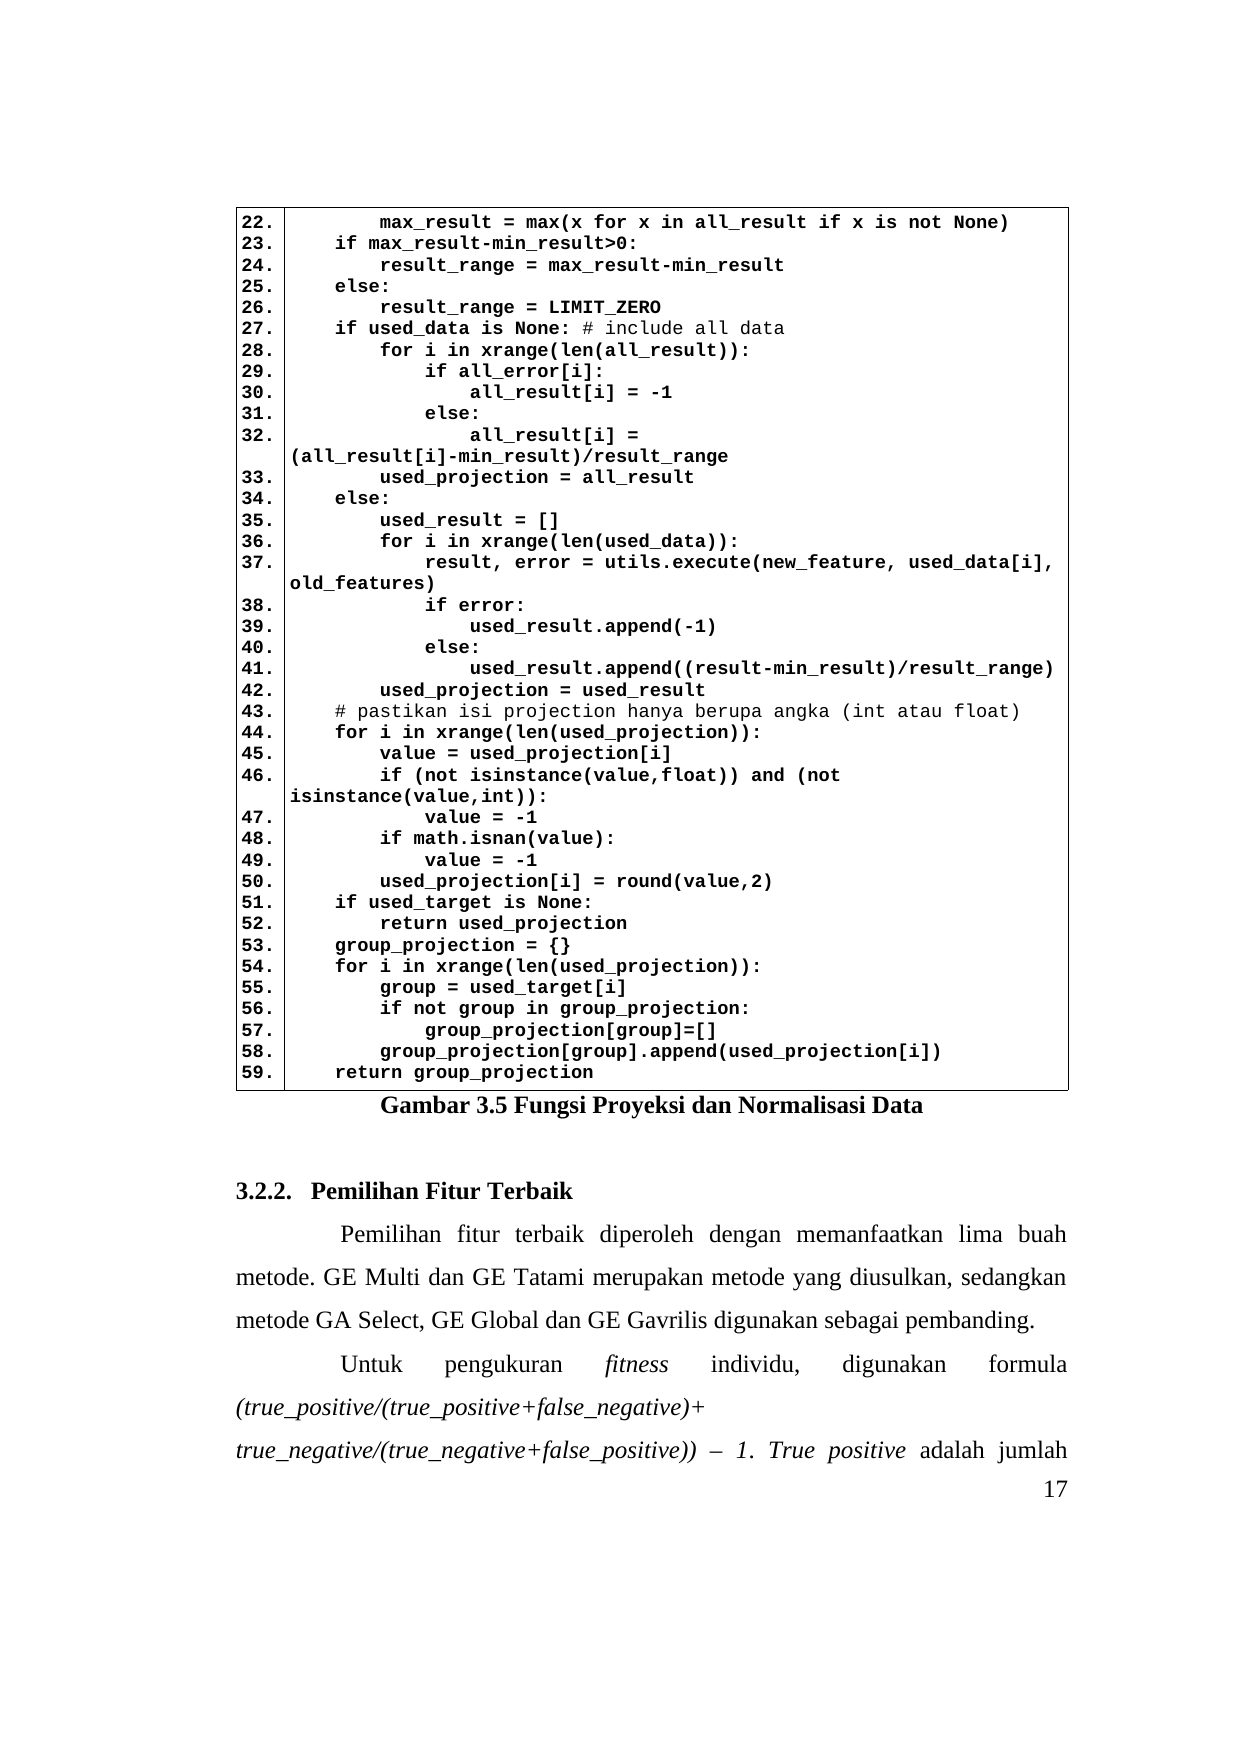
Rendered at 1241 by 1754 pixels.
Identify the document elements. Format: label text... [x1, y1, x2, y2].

text Untuk pengukuran fitness individu, digunakan formula (true_positive/(true_positive+false_negative)+ true_negative/(true_negative+false_positive)) – 1. True positive adalah jumlah [236, 1349, 1068, 1464]
text Gambar 3.5 Fungsi Proyeksi dan Normalisasi Data [236, 1091, 1068, 1119]
table_header 22. 23. 24. 25. 26. 27. 28. 29. 30. 31. 32. 33. 34. 35. 36. 37. 38. 39. 40. 41. 42. 43. 44. 45. 46. 47. 48. 49. 50. 51. 52. 53. 54. 55. 56. 57. 58. 59. [237, 208, 284, 1090]
subtitle Pemilihan Fitur Terbaik [236, 1176, 1068, 1205]
table_header max_result = max(x for x in all_result if x is not None) if max_result-min_result>0: result_range = max_result-min_result else: result_range = LIMIT_ZERO if used_data is None: # include all data for i in xrange(len(all_result)): if all_error[i]: all_result[i] = -1 else: all_result[i] = (all_result[i]-min_result)/result_range used_projection = all_result else: used_result = [] for i in xrange(len(used_data)): result, error = utils.execute(new_feature, used_data[i], old_features) if error: used_result.append(-1) else: used_result.append((result-min_result)/result_range) used_projection = used_result # pastikan isi projection hanya berupa angka (int atau float) for i in xrange(len(used_projection)): value = used_projection[i] if (not isinstance(value,float)) and (not isinstance(value,int)): value = -1 if math.isnan(value): value = -1 used_projection[i] = round(value,2) if used_target is None: return used_projection group_projection = {} for i in xrange(len(used_projection)): group = used_target[i] if not group in group_projection: group_projection[group]=[] group_projection[group].append(used_projection[i]) return group_projection [285, 208, 1068, 1090]
text Pemilihan fitur terbaik diperoleh dengan memanfaatkan lima buah metode. GE Multi dan GE Tatami merupakan metode yang diusulkan, sedangkan metode GA Select, GE Global dan GE Gavrilis digunakan sebagai pembanding. [236, 1219, 1068, 1334]
